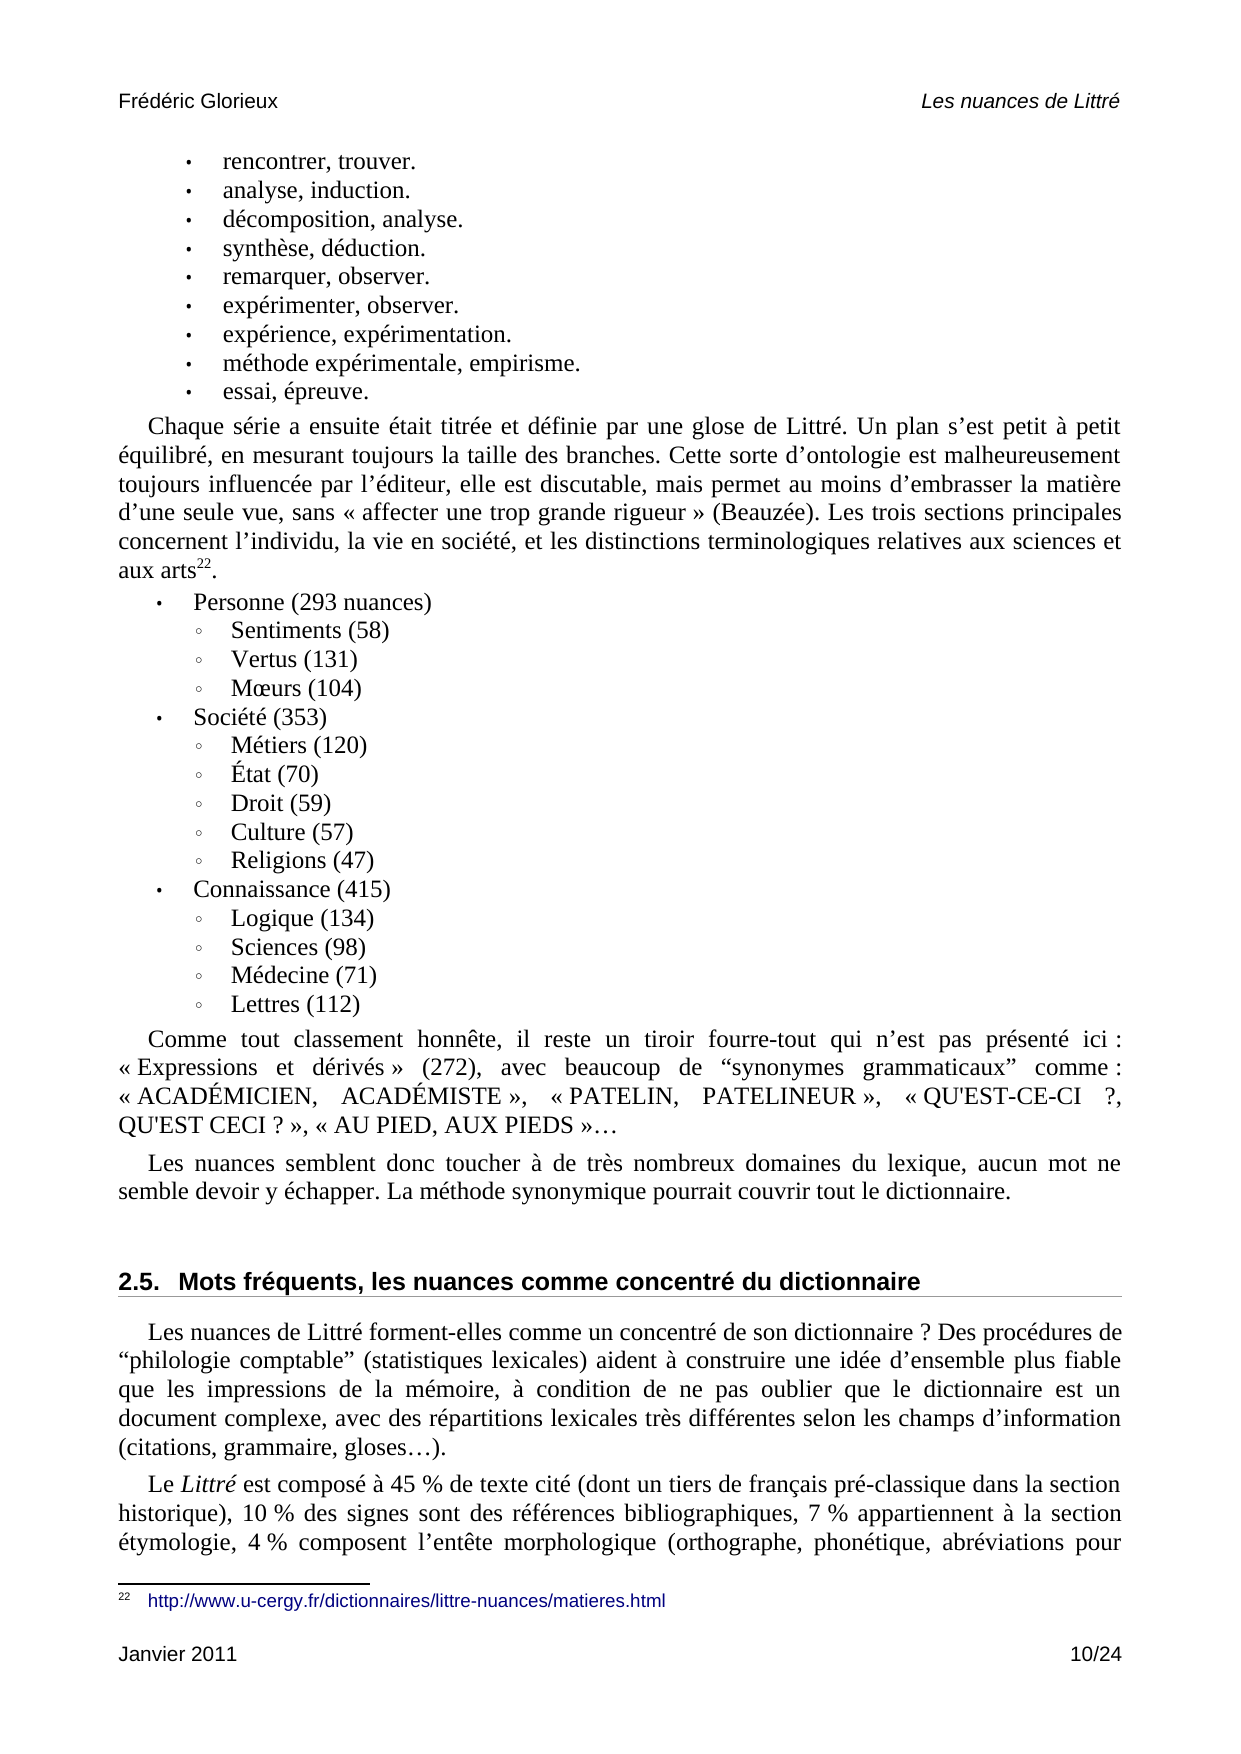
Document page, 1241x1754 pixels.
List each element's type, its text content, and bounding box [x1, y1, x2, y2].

list décomposition, analyse. [185, 204, 1122, 233]
list Vertus (131) [193, 644, 1122, 673]
text Les nuances semblent donc toucher à de très nombreux domaines du lexique, aucun mot ne semble devoir y échapper. La méthode synonymique pourrait couvrir tout le dictionnaire. [118, 1148, 1122, 1205]
list Personne (293 nuances) [156, 587, 1122, 615]
list rencontrer, trouver. [185, 146, 1122, 175]
list méthode expérimentale, empirisme. [185, 348, 1122, 376]
text http://www.u-cergy.fr/dictionnaires/littre-nuances/matieres.html [118, 1590, 1122, 1612]
list Connaissance (415) [156, 874, 1122, 903]
list Médecine (71) [193, 960, 1122, 989]
list Sentiments (58) [193, 615, 1122, 644]
list Logique (134) [193, 903, 1122, 932]
list Société (353) [156, 702, 1122, 730]
list essai, épreuve. [185, 376, 1122, 405]
list Métiers (120) [193, 730, 1122, 759]
list expérience, expérimentation. [185, 319, 1122, 348]
list remarquer, observer. [185, 261, 1122, 290]
text Chaque série a ensuite était titrée et définie par une glose de Littré. Un plan s’est petit à petit équilibré, en mesurant toujours la taille des branches. Cette sorte d’ontologie est malheureusement toujours influencée par l’éditeur, elle est discutable, mais permet au moins d’embrasser la matière d’une seule vue, sans « affecter une trop grande rigueur » (Beauzée). Les trois sections principales concernent l’individu, la vie en société, et les distinctions terminologiques relatives aux sciences et aux arts. [118, 411, 1122, 584]
list Sciences (98) [193, 932, 1122, 960]
list Religions (47) [193, 845, 1122, 874]
text Comme tout classement honnête, il reste un tiroir fourre-tout qui n’est pas présenté ici : « Expressions et dérivés » (272), avec beaucoup de “synonymes grammaticaux” comme : « ACADÉMICIEN, ACADÉMISTE », « PATELIN, PATELINEUR », « QU'EST-CE-CI ?, QU'EST CECI ? », « AU PIED, AUX PIEDS »… [118, 1024, 1122, 1139]
list Lettres (112) [193, 989, 1122, 1018]
list synthèse, déduction. [185, 233, 1122, 261]
list État (70) [193, 759, 1122, 788]
list Culture (57) [193, 817, 1122, 845]
text Le Littré est composé à 45 % de texte cité (dont un tiers de français pré-classique dans la section historique), 10 % des signes sont des références bibliographiques, 7 % appartiennent à la section étymologie, 4 % composent l’entête morphologique (orthographe, phonétique, abréviations pour [118, 1469, 1122, 1556]
list analyse, induction. [185, 175, 1122, 204]
text Les nuances de Littré forment-elles comme un concentré de son dictionnaire ? Des procédures de “philologie comptable” (statistiques lexicales) aident à construire une idée d’ensemble plus fiable que les impressions de la mémoire, à condition de ne pas oublier que le dictionnaire est un document complexe, avec des répartitions lexicales très différentes selon les champs d’information (citations, grammaire, gloses…). [118, 1317, 1122, 1460]
list Mœurs (104) [193, 673, 1122, 702]
list Droit (59) [193, 788, 1122, 817]
list expérimenter, observer. [185, 290, 1122, 319]
subtitle Mots fréquents, les nuances comme concentré du dictionnaire [118, 1267, 1122, 1296]
